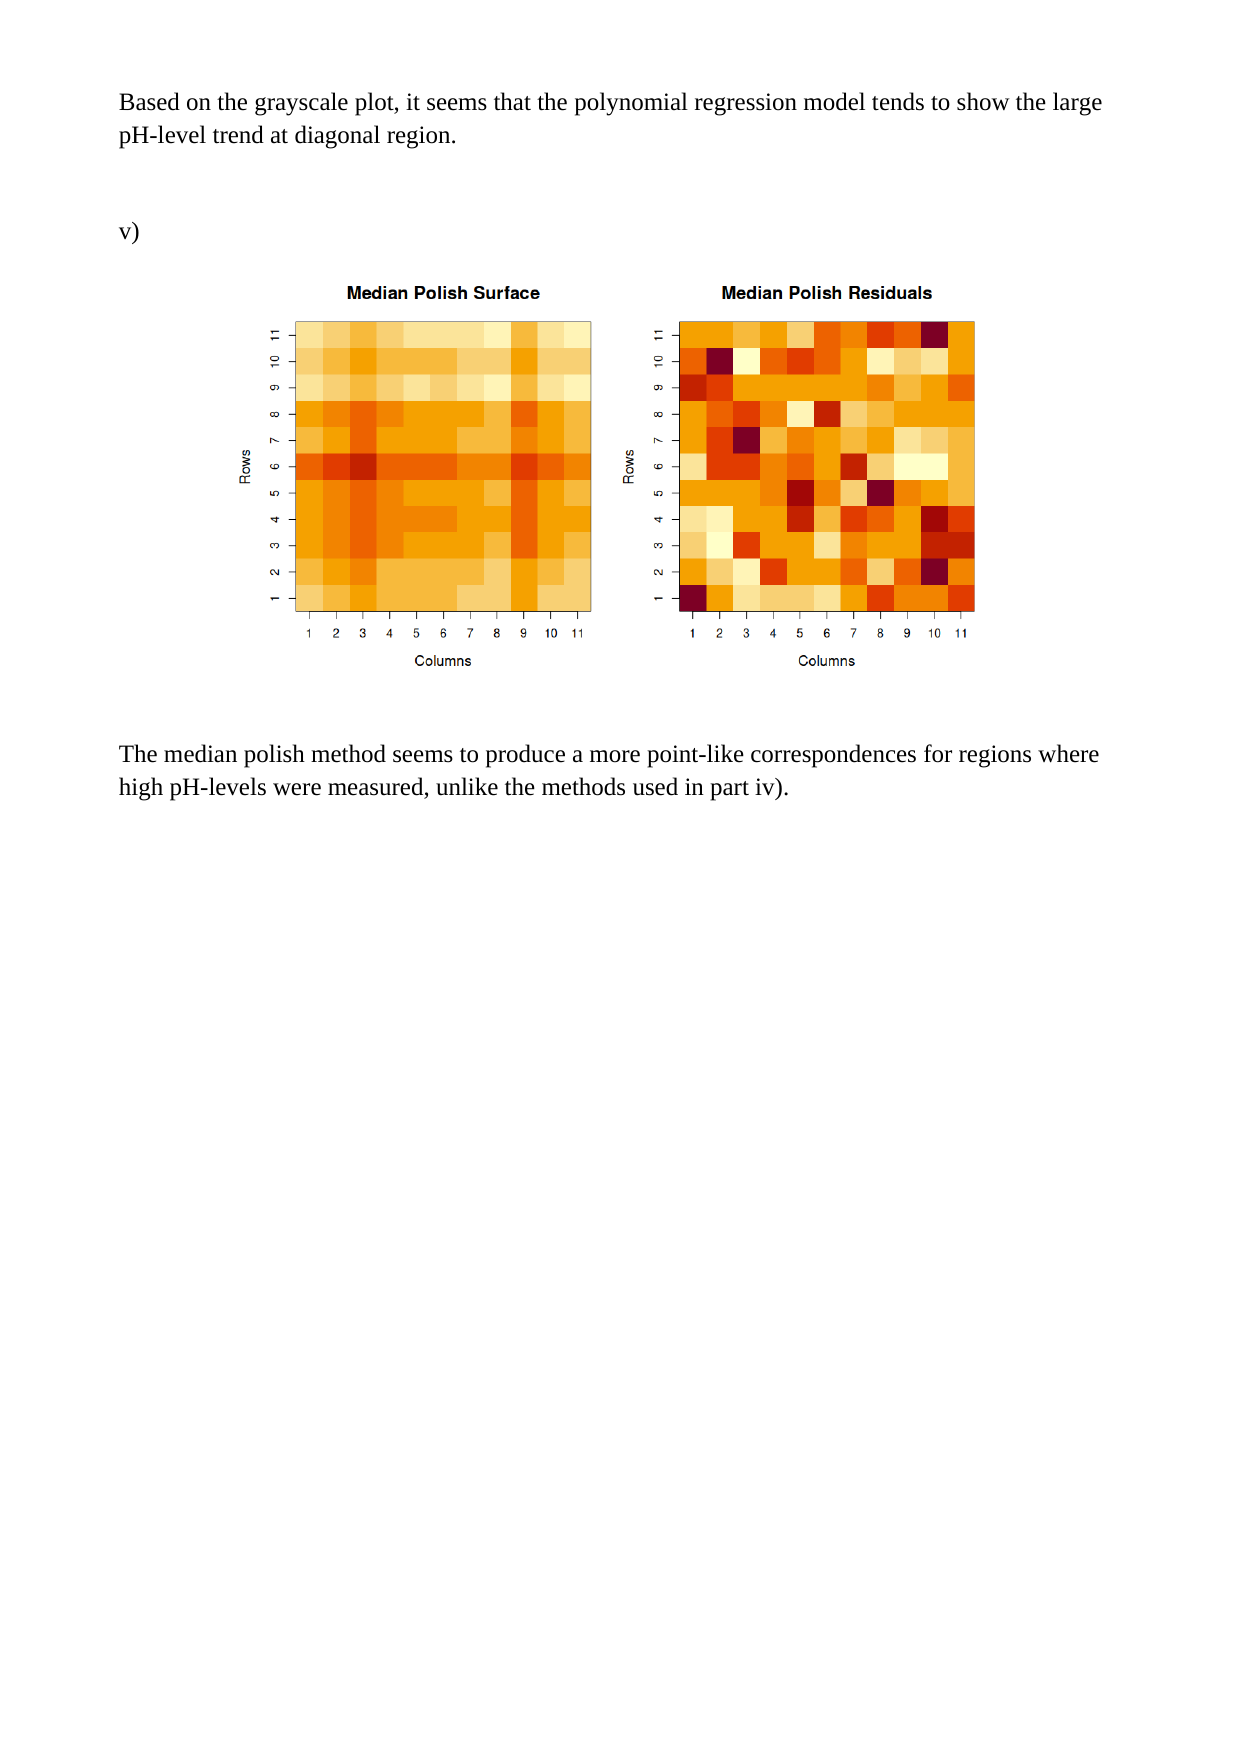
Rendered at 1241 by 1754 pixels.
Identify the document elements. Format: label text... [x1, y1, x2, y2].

text Based on the grayscale plot, it seems that the polynomial regression model tends to show the large pH-level trend at diagonal region. [119, 87, 1121, 149]
text v) [119, 216, 1121, 244]
picture [237, 263, 1003, 684]
text The median polish method seems to produce a more point-like correspondences for regions where high pH-levels were measured, unlike the methods used in part iv). [119, 739, 1121, 801]
